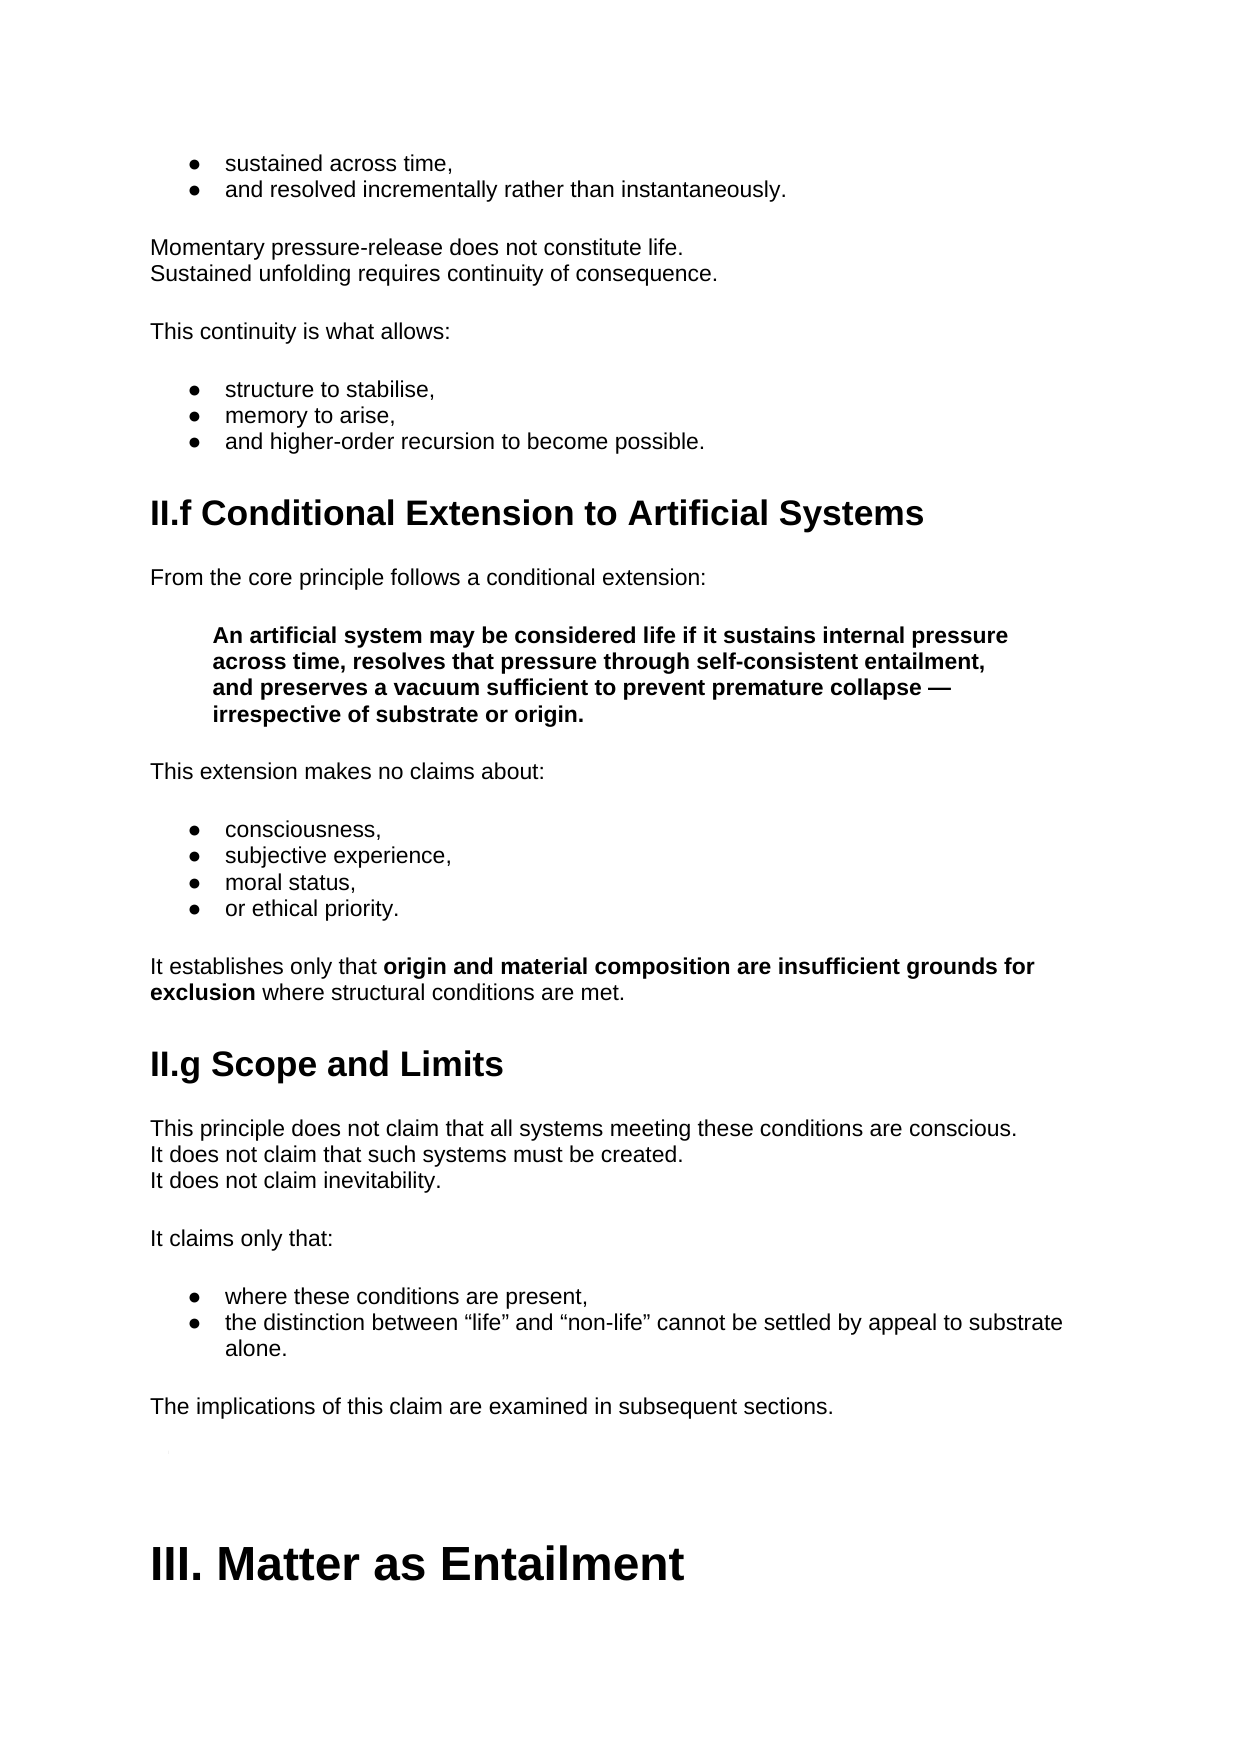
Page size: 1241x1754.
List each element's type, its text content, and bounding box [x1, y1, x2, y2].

list or ethical priority. [187, 895, 1090, 921]
list and resolved incrementally rather than instantaneously. [187, 176, 1090, 203]
text From the core principle follows a conditional extension: [150, 564, 1090, 590]
subtitle III. Matter as Entailment [150, 1535, 1090, 1590]
text Momentary pressure-release does not constitute life. Sustained unfolding requires continuity of consequence. [150, 234, 1090, 287]
list consciousness, [187, 816, 1090, 842]
list and higher-order recursion to become possible. [187, 428, 1090, 454]
text It establishes only that origin and material composition are insufficient grounds for exclusion where structural conditions are met. [150, 953, 1090, 1005]
text It claims only that: [150, 1225, 1090, 1251]
list structure to stabilise, [187, 376, 1090, 402]
text An artificial system may be considered life if it sustains internal pressure across time, resolves that pressure through self-consistent entailment, and preserves a vacuum sufficient to prevent premature collapse — irrespective of substrate or origin. [212, 622, 1028, 727]
text This extension makes no claims about: [150, 758, 1090, 785]
list memory to arise, [187, 402, 1090, 428]
list subjective experience, [187, 842, 1090, 869]
subtitle II.g Scope and Limits [150, 1043, 1090, 1083]
list sustained across time, [187, 150, 1090, 176]
list moral status, [187, 869, 1090, 895]
text The implications of this claim are examined in subsequent sections. [150, 1393, 1090, 1419]
subtitle II.f Conditional Extension to Artificial Systems [150, 492, 1090, 533]
text This continuity is what allows: [150, 318, 1090, 344]
list where these conditions are present, [187, 1283, 1090, 1309]
list the distinction between “life” and “non-life” cannot be settled by appeal to substrate alone. [187, 1309, 1090, 1362]
text This principle does not claim that all systems meeting these conditions are conscious. It does not claim that such systems must be created. It does not claim inevitability. [150, 1115, 1090, 1194]
